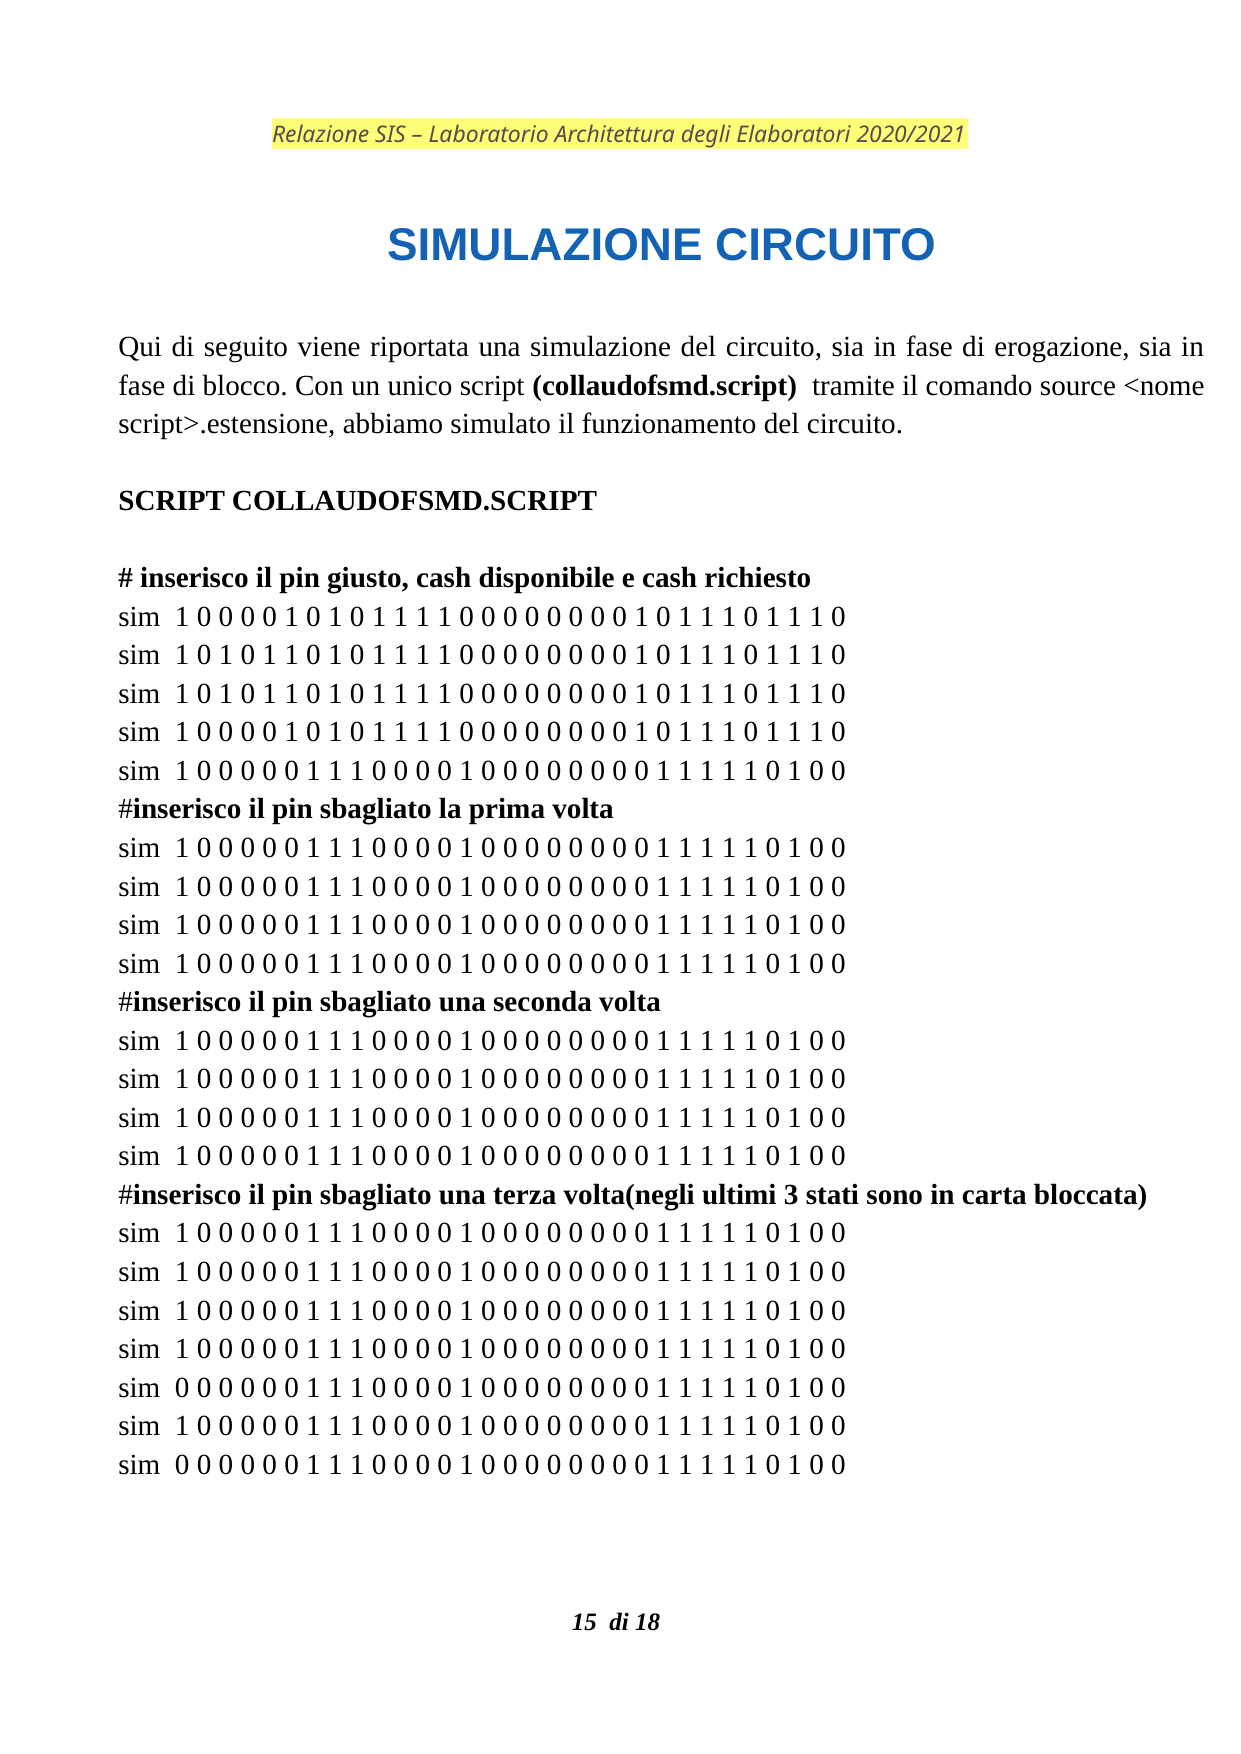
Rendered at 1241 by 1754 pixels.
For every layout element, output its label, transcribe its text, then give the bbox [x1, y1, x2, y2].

text sim 1 0 0 0 0 0 1 1 1 0 0 0 0 1 0 0 0 0 0 0 0 0 1 1 1 1 1 0 1 0 0 [118, 1216, 1205, 1249]
text sim 1 0 0 0 0 0 1 1 1 0 0 0 0 1 0 0 0 0 0 0 0 0 1 1 1 1 1 0 1 0 0 [118, 1138, 1205, 1172]
text sim 1 0 0 0 0 0 1 1 1 0 0 0 0 1 0 0 0 0 0 0 0 0 1 1 1 1 1 0 1 0 0 [118, 753, 1205, 787]
text sim 1 0 0 0 0 0 1 1 1 0 0 0 0 1 0 0 0 0 0 0 0 0 1 1 1 1 1 0 1 0 0 [118, 946, 1205, 979]
text sim 1 0 0 0 0 0 1 1 1 0 0 0 0 1 0 0 0 0 0 0 0 0 1 1 1 1 1 0 1 0 0 [118, 1100, 1205, 1133]
text sim 1 0 0 0 0 0 1 1 1 0 0 0 0 1 0 0 0 0 0 0 0 0 1 1 1 1 1 0 1 0 0 [118, 1331, 1205, 1365]
text sim 0 0 0 0 0 0 1 1 1 0 0 0 0 1 0 0 0 0 0 0 0 0 1 1 1 1 1 0 1 0 0 [118, 1447, 1205, 1480]
text sim 1 0 0 0 0 0 1 1 1 0 0 0 0 1 0 0 0 0 0 0 0 0 1 1 1 1 1 0 1 0 0 [118, 1254, 1205, 1288]
text #inserisco il pin sbagliato una seconda volta [118, 984, 1205, 1018]
text sim 1 0 0 0 0 0 1 1 1 0 0 0 0 1 0 0 0 0 0 0 0 0 1 1 1 1 1 0 1 0 0 [118, 1293, 1205, 1326]
text SCRIPT COLLAUDOFSMD.SCRIPT [118, 483, 1205, 517]
text sim 1 0 0 0 0 0 1 1 1 0 0 0 0 1 0 0 0 0 0 0 0 0 1 1 1 1 1 0 1 0 0 [118, 1023, 1205, 1056]
text sim 1 0 0 0 0 0 1 1 1 0 0 0 0 1 0 0 0 0 0 0 0 0 1 1 1 1 1 0 1 0 0 [118, 830, 1205, 864]
text sim 1 0 1 0 1 1 0 1 0 1 1 1 1 0 0 0 0 0 0 0 0 1 0 1 1 1 0 1 1 1 0 [118, 676, 1205, 709]
text sim 0 0 0 0 0 0 1 1 1 0 0 0 0 1 0 0 0 0 0 0 0 0 1 1 1 1 1 0 1 0 0 [118, 1370, 1205, 1403]
text sim 1 0 0 0 0 0 1 1 1 0 0 0 0 1 0 0 0 0 0 0 0 0 1 1 1 1 1 0 1 0 0 [118, 1408, 1205, 1442]
text sim 1 0 1 0 1 1 0 1 0 1 1 1 1 0 0 0 0 0 0 0 0 1 0 1 1 1 0 1 1 1 0 [118, 637, 1205, 671]
text Qui di seguito viene riportata una simulazione del circuito, sia in fase di erogazione, sia in fase di blocco. Con un unico script (collaudofsmd.script) tramite il comando source <nome script>.estensione, abbiamo simulato il funzionamento del circuito. [118, 329, 1205, 440]
text #inserisco il pin sbagliato una terza volta(negli ultimi 3 stati sono in carta bloccata) [118, 1177, 1205, 1211]
text # inserisco il pin giusto, cash disponibile e cash richiesto [118, 560, 1205, 594]
text sim 1 0 0 0 0 0 1 1 1 0 0 0 0 1 0 0 0 0 0 0 0 0 1 1 1 1 1 0 1 0 0 [118, 1061, 1205, 1095]
text sim 1 0 0 0 0 1 0 1 0 1 1 1 1 0 0 0 0 0 0 0 0 1 0 1 1 1 0 1 1 1 0 [118, 599, 1205, 632]
text #inserisco il pin sbagliato la prima volta [118, 792, 1205, 825]
text sim 1 0 0 0 0 0 1 1 1 0 0 0 0 1 0 0 0 0 0 0 0 0 1 1 1 1 1 0 1 0 0 [118, 907, 1205, 941]
text sim 1 0 0 0 0 1 0 1 0 1 1 1 1 0 0 0 0 0 0 0 0 1 0 1 1 1 0 1 1 1 0 [118, 714, 1205, 748]
subtitle SIMULAZIONE CIRCUITO [118, 218, 1205, 270]
text sim 1 0 0 0 0 0 1 1 1 0 0 0 0 1 0 0 0 0 0 0 0 0 1 1 1 1 1 0 1 0 0 [118, 869, 1205, 902]
